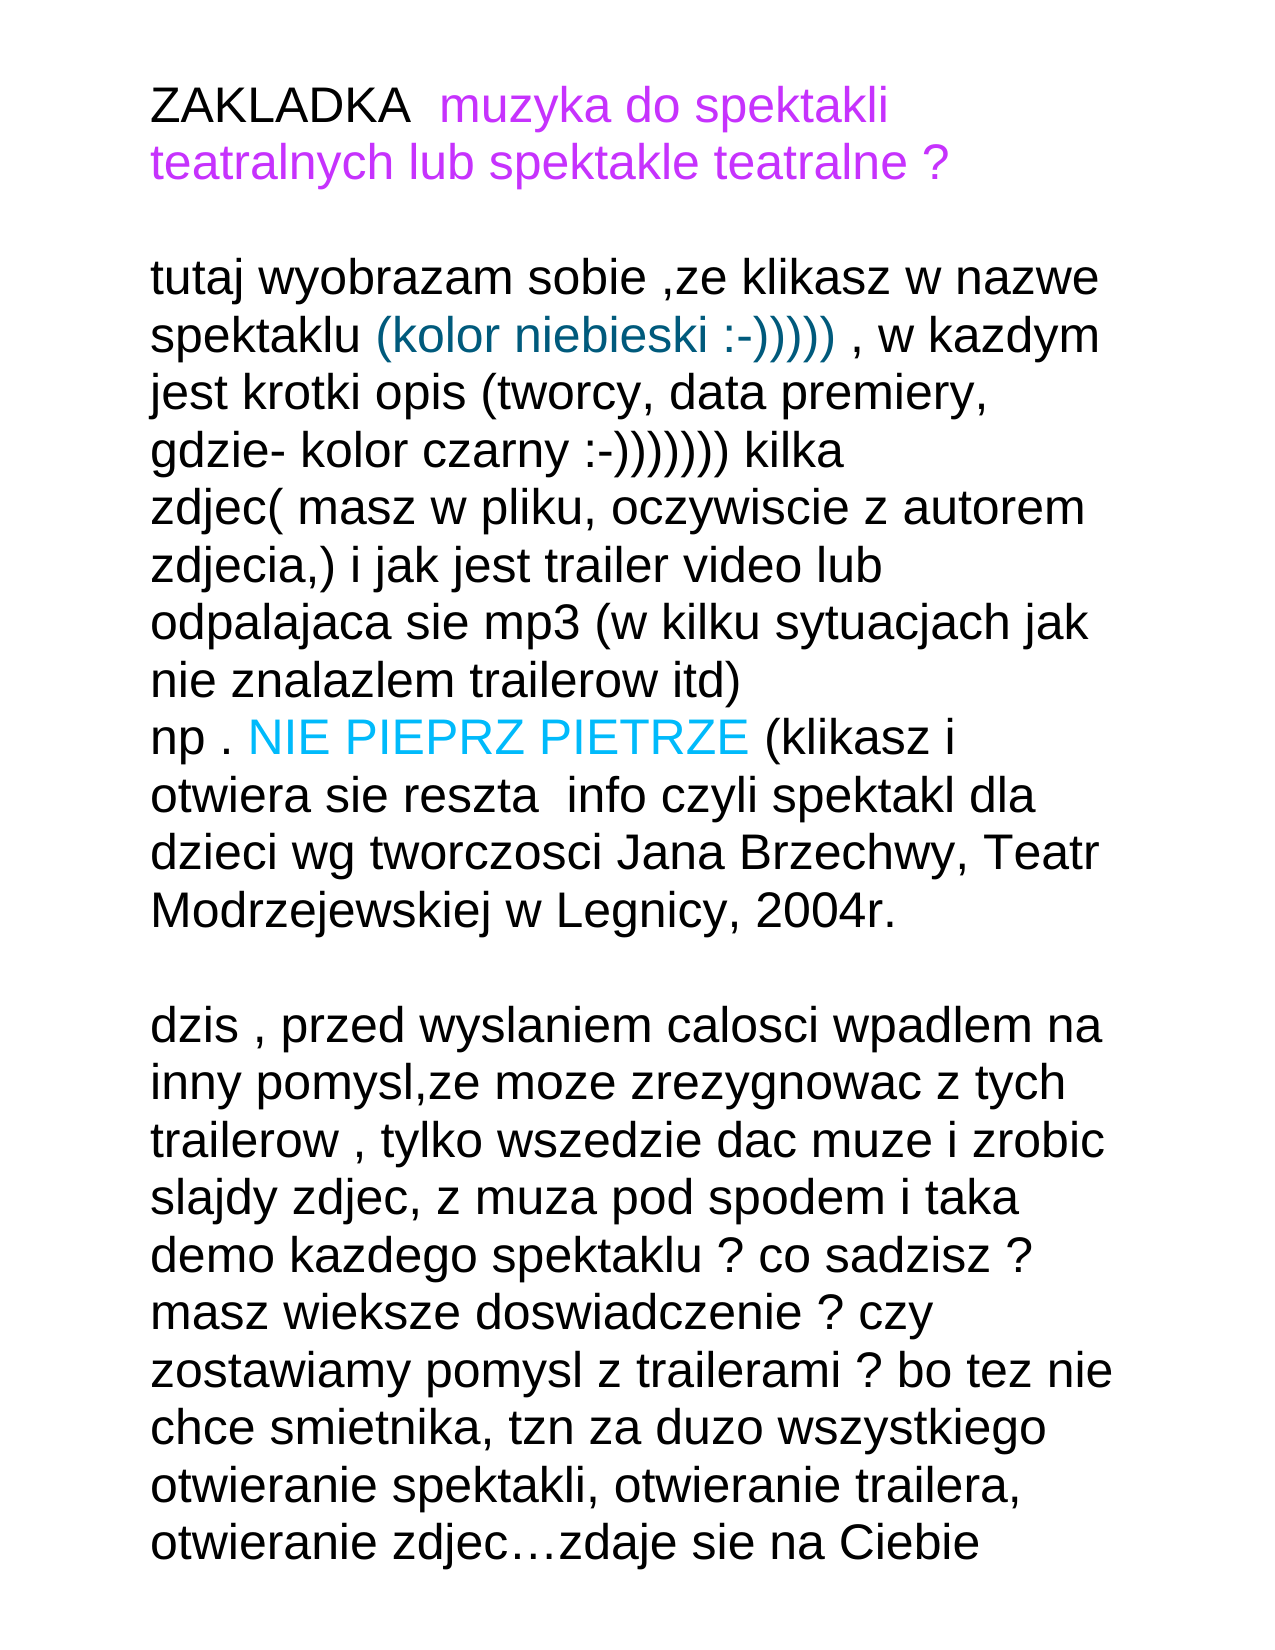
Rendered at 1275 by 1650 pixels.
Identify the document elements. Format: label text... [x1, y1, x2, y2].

text ZAKLADKA muzyka do spektakli teatralnych lub spektakle teatralne ? [150, 75, 1125, 190]
text tutaj wyobrazam sobie ,ze klikasz w nazwe spektaklu (kolor niebieski :-))))) , w kazdym jest krotki opis (tworcy, data premiery, gdzie- kolor czarny :-))))))) kilka zdjec( masz w pliku, oczywiscie z autorem zdjecia,) i jak jest trailer video lub odpalajaca sie mp3 (w kilku sytuacjach jak nie znalazlem trailerow itd) [150, 247, 1125, 707]
text dzis , przed wyslaniem calosci wpadlem na inny pomysl,ze moze zrezygnowac z tych trailerow , tylko wszedzie dac muze i zrobic slajdy zdjec, z muza pod spodem i taka demo kazdego spektaklu ? co sadzisz ? masz wieksze doswiadczenie ? czy zostawiamy pomysl z trailerami ? bo tez nie chce smietnika, tzn za duzo wszystkiego otwieranie spektakli, otwieranie trailera, otwieranie zdjec…zdaje sie na Ciebie [150, 995, 1125, 1570]
text np . NIE PIEPRZ PIETRZE (klikasz i otwiera sie reszta info czyli spektakl dla dzieci wg tworczosci Jana Brzechwy, Teatr Modrzejewskiej w Legnicy, 2004r. [150, 707, 1125, 937]
